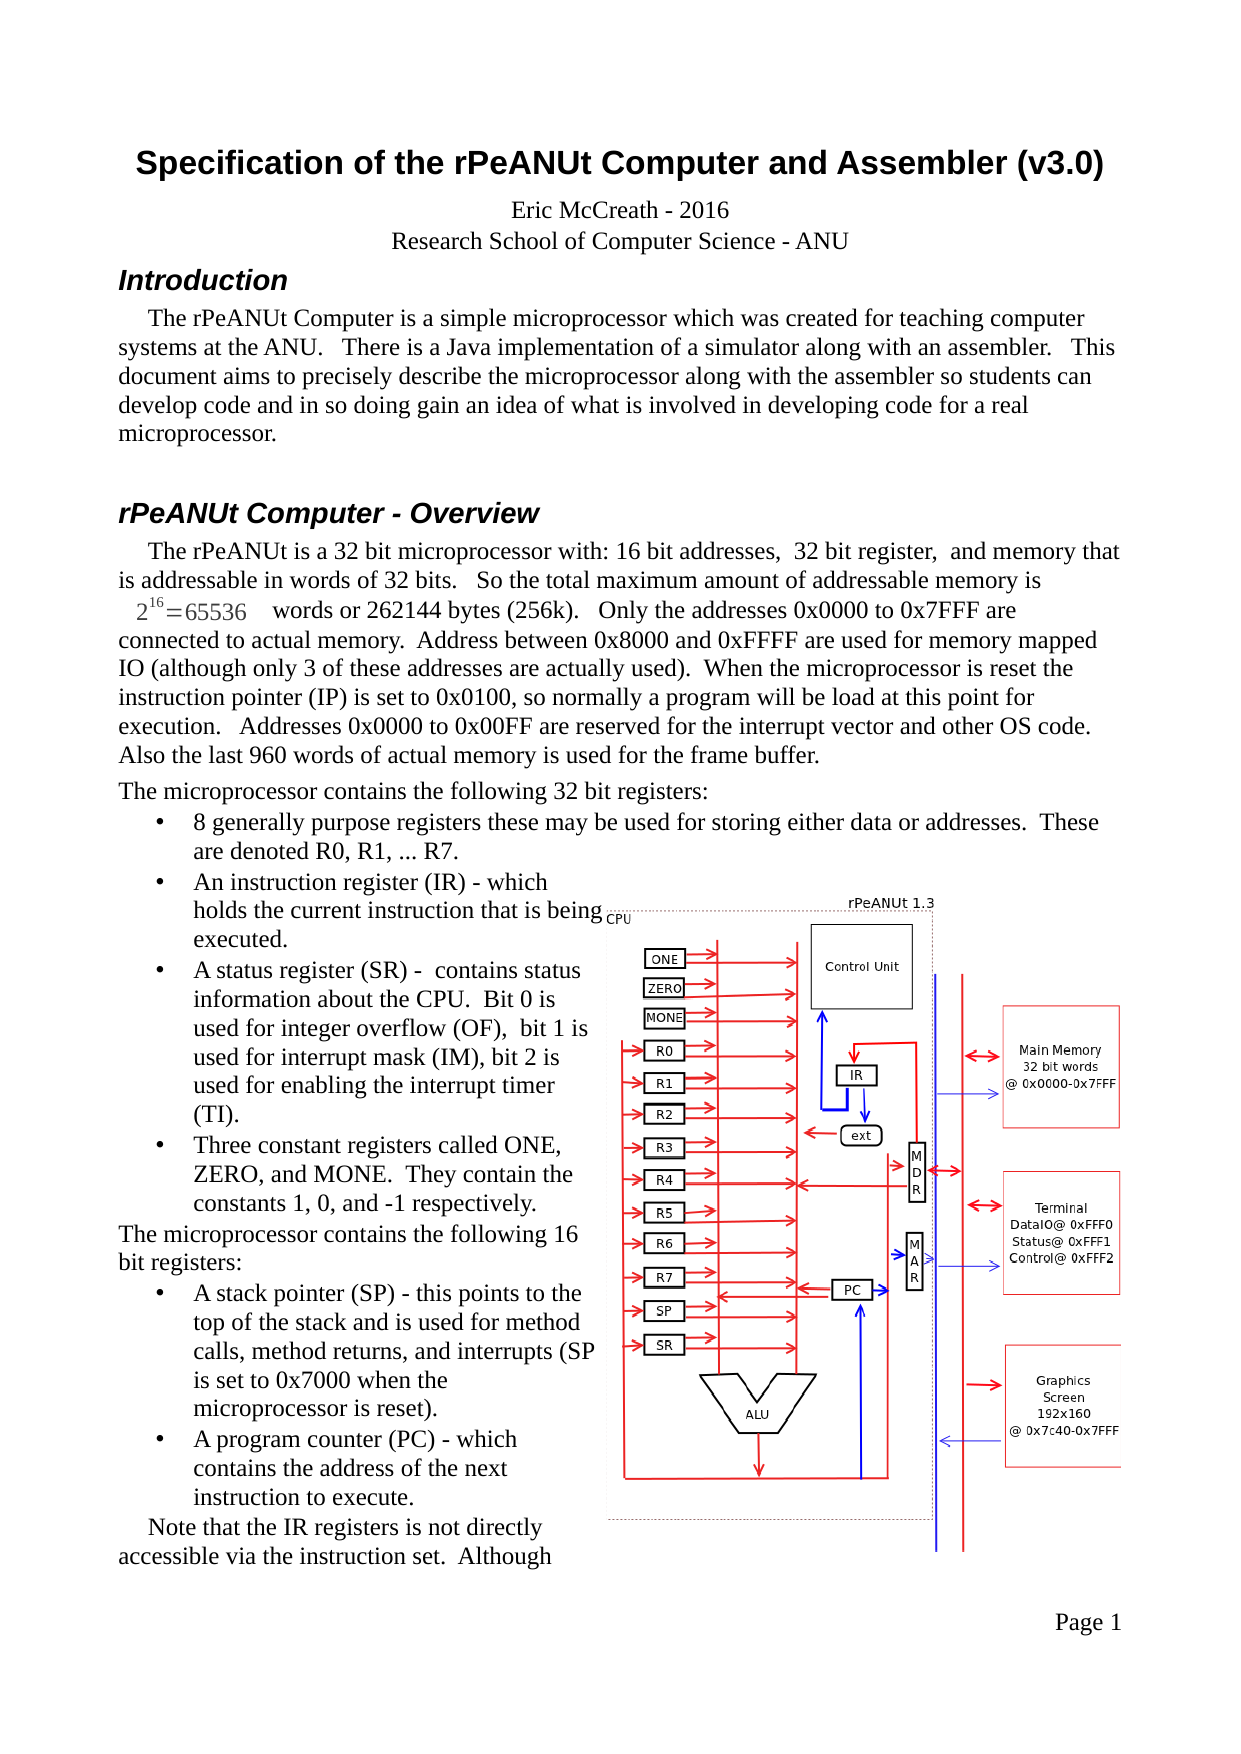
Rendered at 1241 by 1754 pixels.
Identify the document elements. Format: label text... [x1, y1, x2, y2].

picture [606, 894, 1121, 1552]
text The rPeANUt Computer is a simple microprocessor which was created for teaching computer systems at the ANU. There is a Java implementation of a simulator along with an assembler. This document aims to precisely describe the microprocessor along with the assembler so students can develop code and in so doing gain an idea of what is involved in developing code for a real microprocessor. [118, 303, 1122, 447]
text Research School of Computer Science - ANU [118, 226, 1122, 255]
text Note that the IR registers is not directly accessible via the instruction set. Although [118, 1512, 1122, 1569]
list A program counter (PC) - which contains the address of the next instruction to execute. [156, 1424, 606, 1511]
list 8 generally purpose registers these may be used for storing either data or addresses. These are denoted R0, R1, ... R7. [156, 807, 1122, 864]
subtitle rPeANUt Computer - Overview [118, 496, 1122, 529]
list An instruction register (IR) - which holds the current instruction that is being executed. [156, 867, 1122, 953]
text The microprocessor contains the following 16 bit registers: [118, 1219, 606, 1276]
list A status register (SR) - contains status information about the CPU. Bit 0 is used for integer overflow (OF), bit 1 is used for interrupt mask (IM), bit 2 is used for enabling the interrupt timer (TI). [156, 955, 606, 1128]
text The rPeANUt is a 32 bit microprocessor with: 16 bit addresses, 32 bit register, and memory that is addressable in words of 32 bits. So the total maximum amount of addressable memory is words or 262144 bytes (256k). Only the addresses 0x0000 to 0x7FFF are connected to actual memory. Address between 0x8000 and 0xFFFF are used for memory mapped IO (although only 3 of these addresses are actually used). When the microprocessor is reset the instruction pointer (IP) is set to 0x0100, so normally a program will be load at this point for execution. Addresses 0x0000 to 0x00FF are reserved for the interrupt vector and other OS code. Also the last 960 words of actual memory is used for the frame buffer. [118, 536, 1122, 768]
text Eric McCreath - 2016 [118, 195, 1122, 224]
subtitle Introduction [118, 263, 1122, 297]
list A stack pointer (SP) - this points to the top of the stack and is used for method calls, method returns, and interrupts (SP is set to 0x7000 when the microprocessor is reset). [156, 1278, 606, 1422]
subtitle Specification of the rPeANUt Computer and Assembler (v3.0) [118, 143, 1122, 182]
list Three constant registers called ONE, ZERO, and MONE. They contain the constants 1, 0, and -1 respectively. [156, 1130, 606, 1216]
text The microprocessor contains the following 32 bit registers: [118, 776, 1122, 805]
